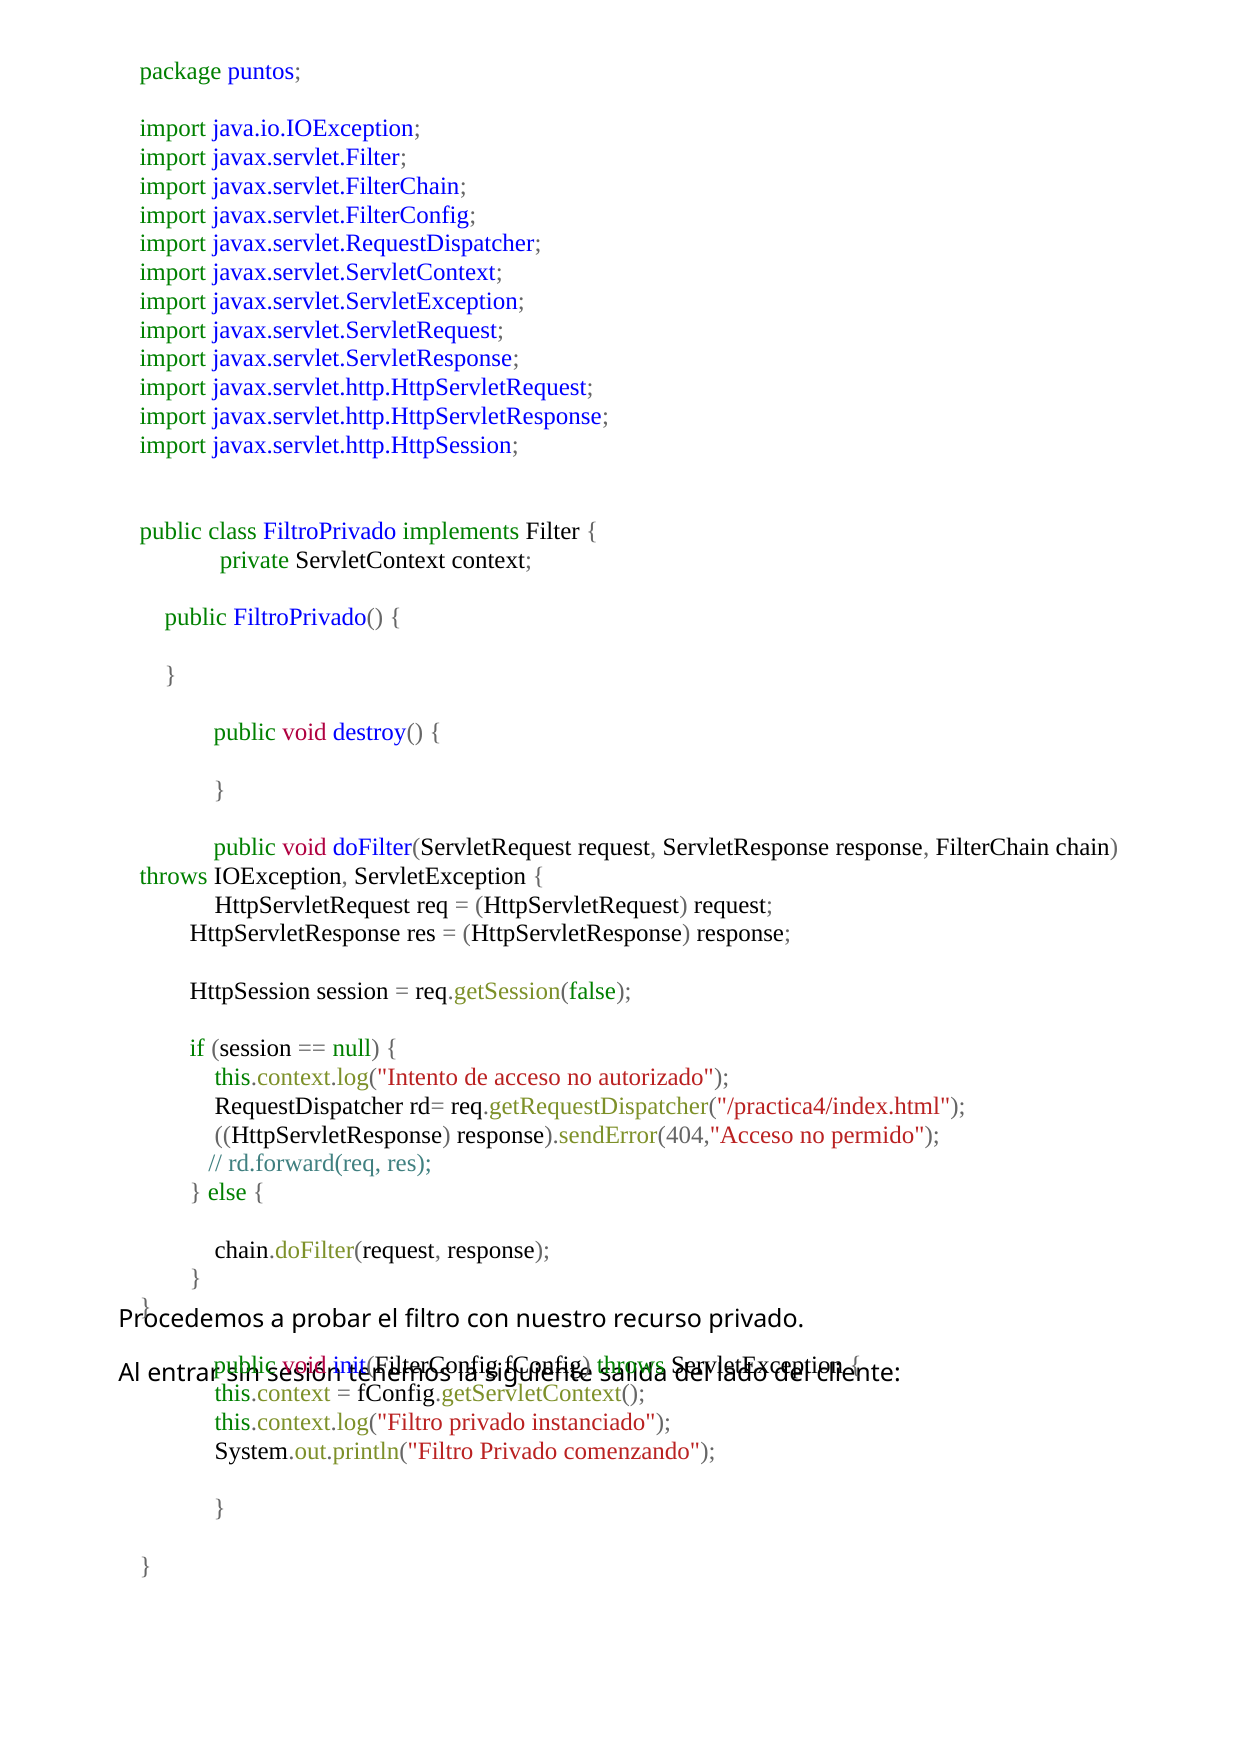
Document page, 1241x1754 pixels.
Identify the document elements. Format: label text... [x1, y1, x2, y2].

text Procedemos a probar el filtro con nuestro recurso privado. [118, 1301, 1122, 1335]
text Al entrar sin sesión tenemos la siguiente salida del lado del cliente: [118, 1354, 1122, 1388]
